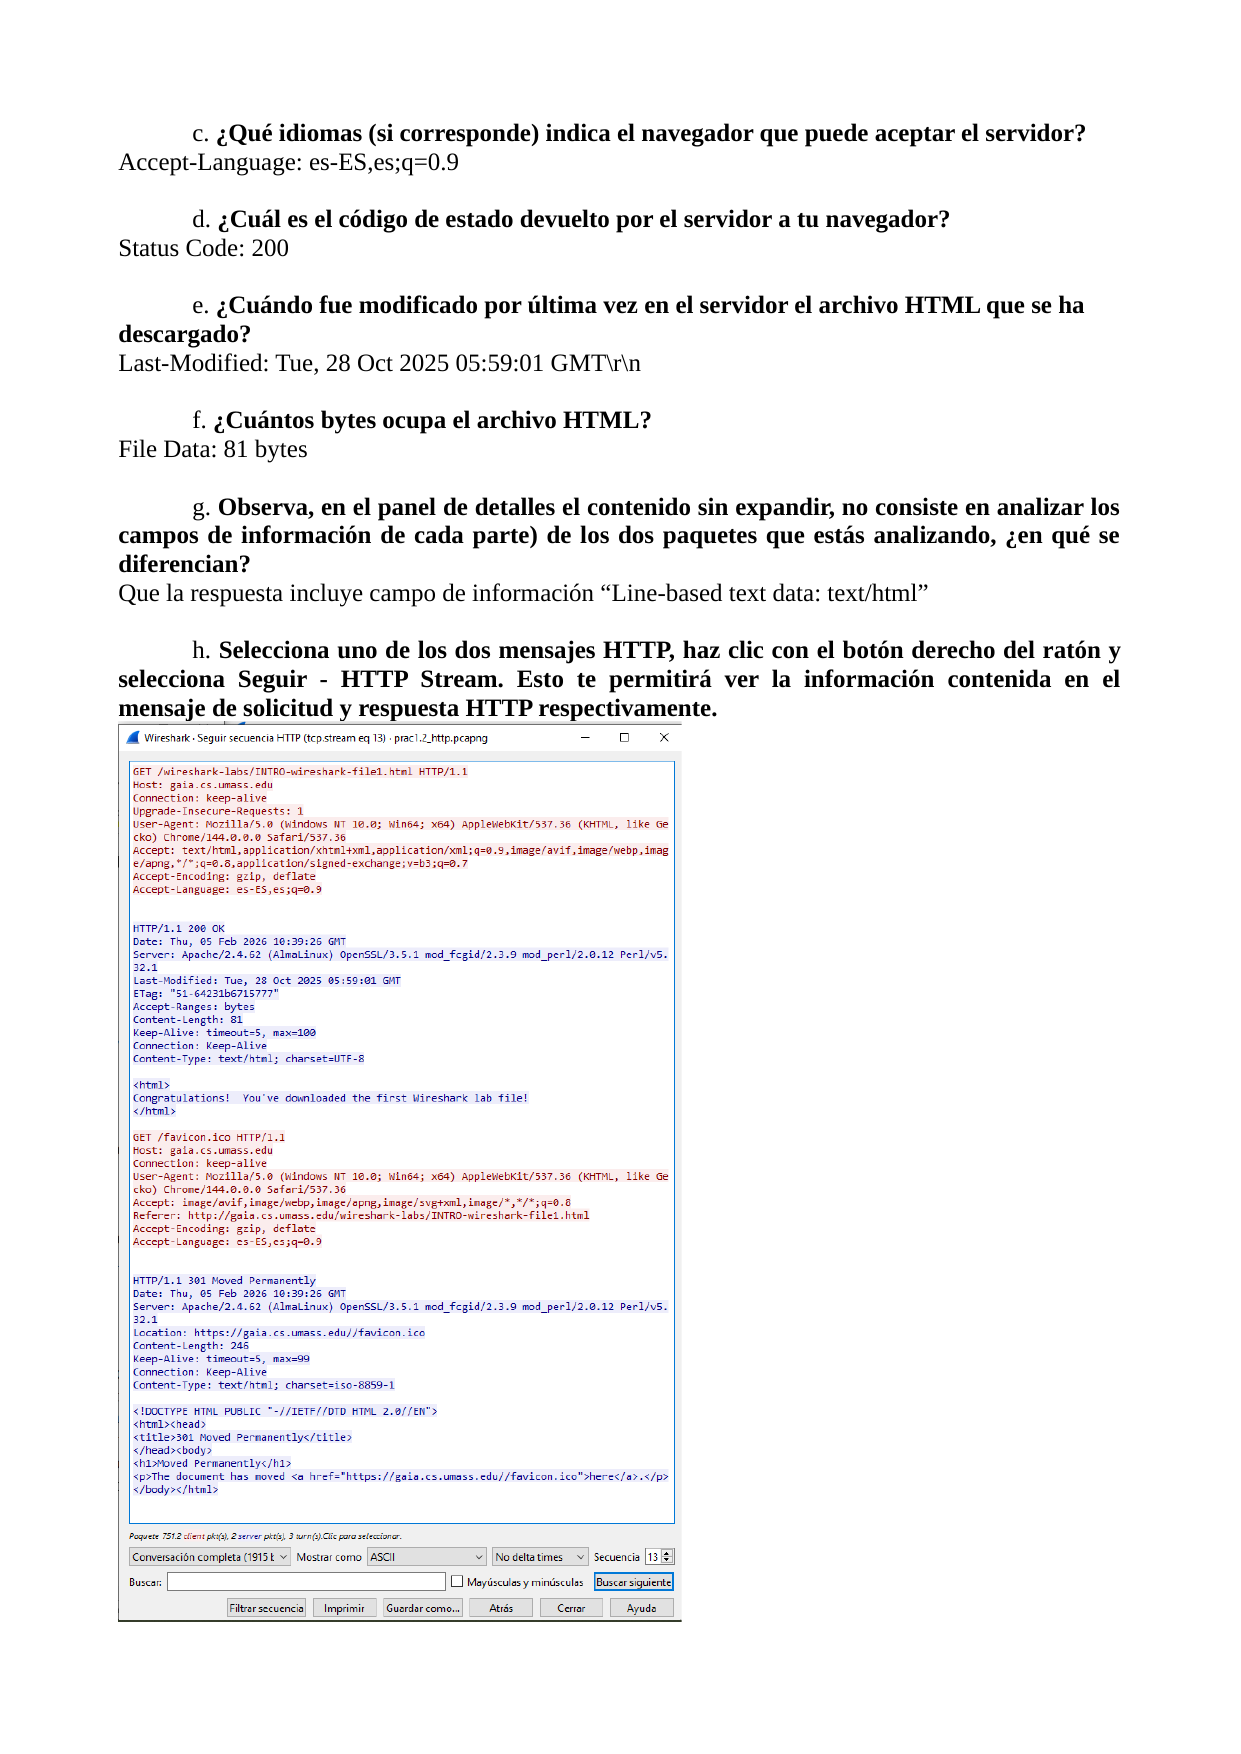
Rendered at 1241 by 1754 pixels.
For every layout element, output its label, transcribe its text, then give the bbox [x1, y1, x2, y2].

text g. Observa, en el panel de detalles el contenido sin expandir, no consiste en analizar los campos de información de cada parte) de los dos paquetes que estás analizando, ¿en qué se diferencian? [118, 492, 1122, 578]
text d. ¿Cuál es el código de estado devuelto por el servidor a tu navegador? [118, 204, 1122, 233]
text c. ¿Qué idiomas (si corresponde) indica el navegador que puede aceptar el servidor? [118, 118, 1122, 147]
text Que la respuesta incluye campo de información “Line-based text data: text/html” [118, 578, 1122, 607]
text h. Selecciona uno de los dos mensajes HTTP, haz clic con el botón derecho del ratón y selecciona Seguir - HTTP Stream. Esto te permitirá ver la información contenida en el mensaje de solicitud y respuesta HTTP respectivamente. [118, 636, 1122, 722]
text File Data: 81 bytes [118, 434, 1122, 463]
picture [118, 721, 682, 1622]
text Accept-Language: es-ES,es;q=0.9 [118, 147, 1122, 176]
text Last-Modified: Tue, 28 Oct 2025 05:59:01 GMT\r\n [118, 348, 1122, 377]
text e. ¿Cuándo fue modificado por última vez en el servidor el archivo HTML que se ha descargado? [118, 291, 1122, 348]
text f. ¿Cuántos bytes ocupa el archivo HTML? [118, 406, 1122, 434]
text Status Code: 200 [118, 233, 1122, 262]
